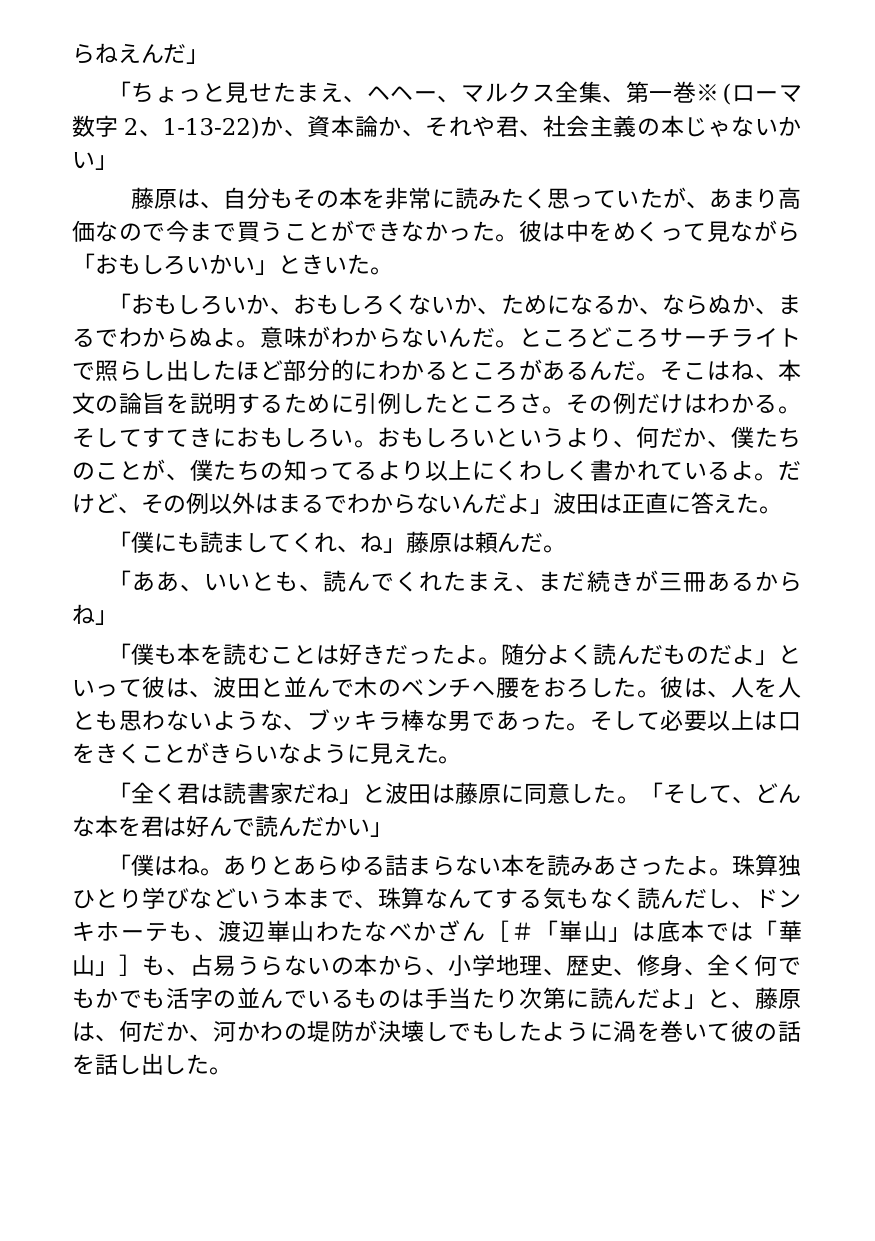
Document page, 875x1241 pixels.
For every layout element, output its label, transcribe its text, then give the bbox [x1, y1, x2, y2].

text らねえんだ」 [72, 36, 802, 69]
text 「ああ、いいとも、読んでくれたまえ、まだ続きが三冊あるからね」 [72, 564, 802, 631]
text 「僕にも読ましてくれ、ね」藤原は頼んだ。 [72, 525, 802, 558]
text 「僕も本を読むことは好きだったよ。随分よく読んだものだよ」といって彼は、波田と並んで木のベンチへ腰をおろした。彼は、人を人とも思わないような、ブッキラ棒な男であった。そして必要以上は口をきくことがきらいなように見えた。 [72, 637, 802, 769]
text 「おもしろいか、おもしろくないか、ためになるか、ならぬか、まるでわからぬよ。意味がわからないんだ。ところどころサーチライトで照らし出したほど部分的にわかるところがあるんだ。そこはね、本文の論旨を説明するために引例したところさ。その例だけはわかる。そしてすてきにおもしろい。おもしろいというより、何だか、僕たちのことが、僕たちの知ってるより以上にくわしく書かれているよ。だけど、その例以外はまるでわからないんだよ」波田は正直に答えた。 [72, 286, 802, 519]
text 「ちょっと見せたまえ、ヘヘー、マルクス全集、第一巻※(ローマ数字2、1-13-22)か、資本論か、それや君、社会主義の本じゃないかい」 [72, 75, 802, 175]
text 「全く君は読書家だね」と波田は藤原に同意した。「そして、どんな本を君は好んで読んだかい」 [72, 775, 802, 842]
text 「僕はね。ありとあらゆる詰まらない本を読みあさったよ。珠算独ひとり学びなどいう本まで、珠算なんてする気もなく読んだし、ドンキホーテも、渡辺崋山わたなべかざん［＃「崋山」は底本では「華山」］も、占易うらないの本から、小学地理、歴史、修身、全く何でもかでも活字の並んでいるものは手当たり次第に読んだよ」と、藤原は、何だか、河かわの堤防が決壊しでもしたように渦を巻いて彼の話を話し出した。 [72, 848, 802, 1080]
text 藤原は、自分もその本を非常に読みたく思っていたが、あまり高価なので今まで買うことができなかった。彼は中をめくって見ながら「おもしろいかい」ときいた。 [72, 181, 802, 281]
